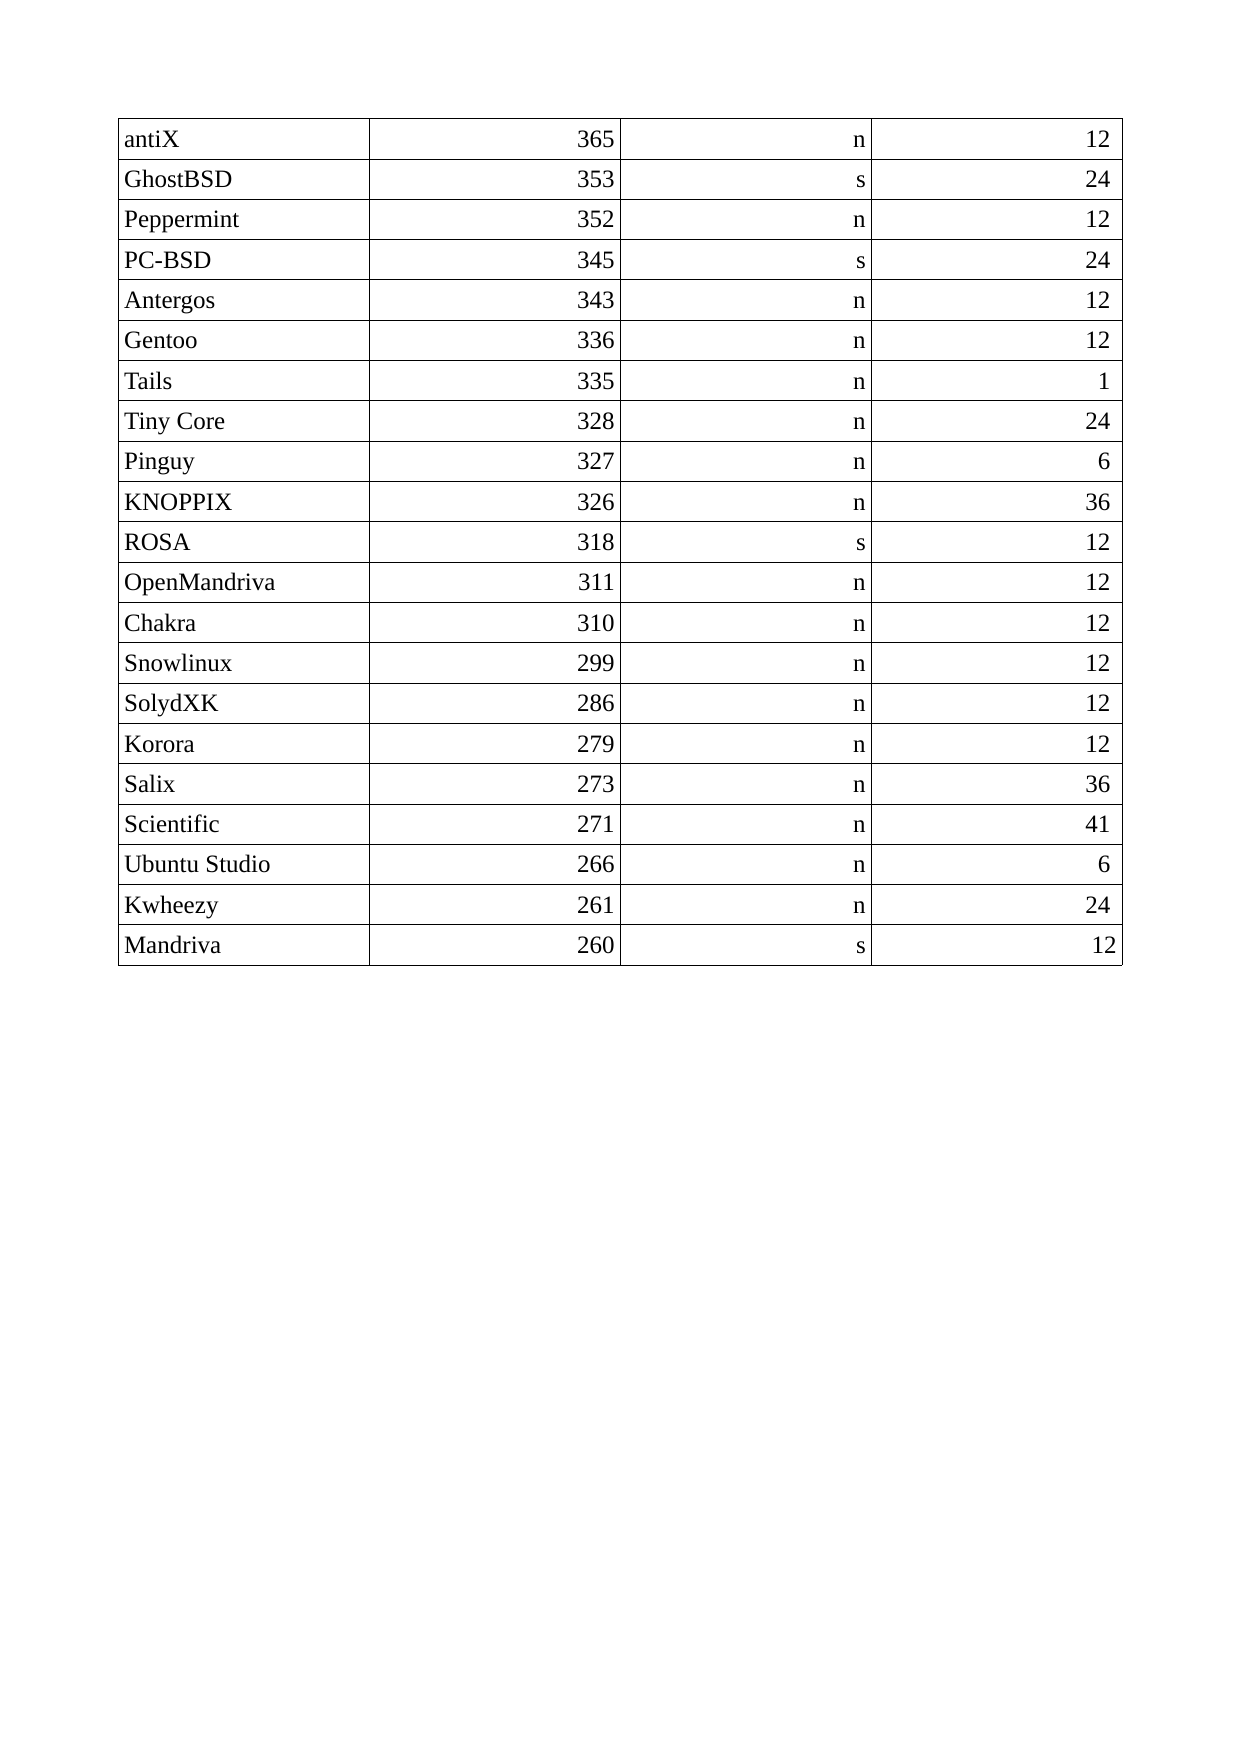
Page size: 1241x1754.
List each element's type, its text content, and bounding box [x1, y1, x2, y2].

table_cell 12 [872, 925, 1122, 965]
table_cell 12 [872, 119, 1122, 158]
table_cell 327 [370, 442, 620, 481]
table_cell 353 [370, 160, 620, 199]
table_cell KNOPPIX [119, 482, 369, 521]
table_cell 260 [370, 925, 620, 965]
table_cell 318 [370, 522, 620, 562]
table_cell Gentoo [119, 321, 369, 360]
table_cell antiX [119, 119, 369, 158]
table_cell 299 [370, 643, 620, 682]
table_cell 24 [872, 160, 1122, 199]
table_cell s [621, 160, 871, 199]
table_cell Snowlinux [119, 643, 369, 682]
table_cell n [621, 643, 871, 682]
table_cell Tails [119, 361, 369, 400]
table_cell 12 [872, 603, 1122, 642]
table_cell n [621, 200, 871, 239]
table_cell 12 [872, 321, 1122, 360]
table_cell 6 [872, 442, 1122, 481]
table_cell 273 [370, 764, 620, 803]
table_cell 286 [370, 684, 620, 723]
table_cell Kwheezy [119, 885, 369, 924]
table_cell 12 [872, 522, 1122, 562]
table_cell Mandriva [119, 925, 369, 965]
table_cell 12 [872, 200, 1122, 239]
table_cell 335 [370, 361, 620, 400]
table_cell s [621, 522, 871, 562]
table_cell 24 [872, 401, 1122, 441]
table_cell 266 [370, 845, 620, 884]
table_cell 24 [872, 885, 1122, 924]
table_cell SolydXK [119, 684, 369, 723]
table_cell 328 [370, 401, 620, 441]
table_cell 24 [872, 240, 1122, 279]
table_cell OpenMandriva [119, 563, 369, 602]
table_cell 352 [370, 200, 620, 239]
table_cell 261 [370, 885, 620, 924]
table_cell n [621, 321, 871, 360]
table_cell n [621, 603, 871, 642]
table_cell Korora [119, 724, 369, 763]
table_cell 36 [872, 482, 1122, 521]
table_cell n [621, 563, 871, 602]
table_cell 12 [872, 684, 1122, 723]
table_cell n [621, 764, 871, 803]
table_cell Peppermint [119, 200, 369, 239]
table_cell n [621, 280, 871, 320]
table_cell n [621, 119, 871, 158]
table_cell n [621, 442, 871, 481]
table_cell ROSA [119, 522, 369, 562]
table_cell Antergos [119, 280, 369, 320]
table_cell n [621, 361, 871, 400]
table_cell n [621, 845, 871, 884]
table_cell n [621, 724, 871, 763]
table_cell n [621, 401, 871, 441]
table_cell 365 [370, 119, 620, 158]
table_cell 36 [872, 764, 1122, 803]
table_cell GhostBSD [119, 160, 369, 199]
table_cell 279 [370, 724, 620, 763]
table_cell n [621, 805, 871, 844]
table_cell n [621, 684, 871, 723]
table_cell 1 [872, 361, 1122, 400]
table_cell n [621, 482, 871, 521]
table_cell Scientific [119, 805, 369, 844]
table_cell 311 [370, 563, 620, 602]
table_cell Salix [119, 764, 369, 803]
table_cell Ubuntu Studio [119, 845, 369, 884]
table_cell 12 [872, 563, 1122, 602]
table_cell 12 [872, 280, 1122, 320]
table_cell s [621, 925, 871, 965]
table_cell 345 [370, 240, 620, 279]
table_cell Pinguy [119, 442, 369, 481]
table_cell 12 [872, 724, 1122, 763]
table_cell 326 [370, 482, 620, 521]
table_cell Chakra [119, 603, 369, 642]
table_cell 12 [872, 643, 1122, 682]
table_cell 41 [872, 805, 1122, 844]
table_cell 336 [370, 321, 620, 360]
table_cell 271 [370, 805, 620, 844]
table_cell 6 [872, 845, 1122, 884]
table_cell Tiny Core [119, 401, 369, 441]
table_cell PC-BSD [119, 240, 369, 279]
table_cell n [621, 885, 871, 924]
table_cell 310 [370, 603, 620, 642]
table_cell s [621, 240, 871, 279]
table_cell 343 [370, 280, 620, 320]
